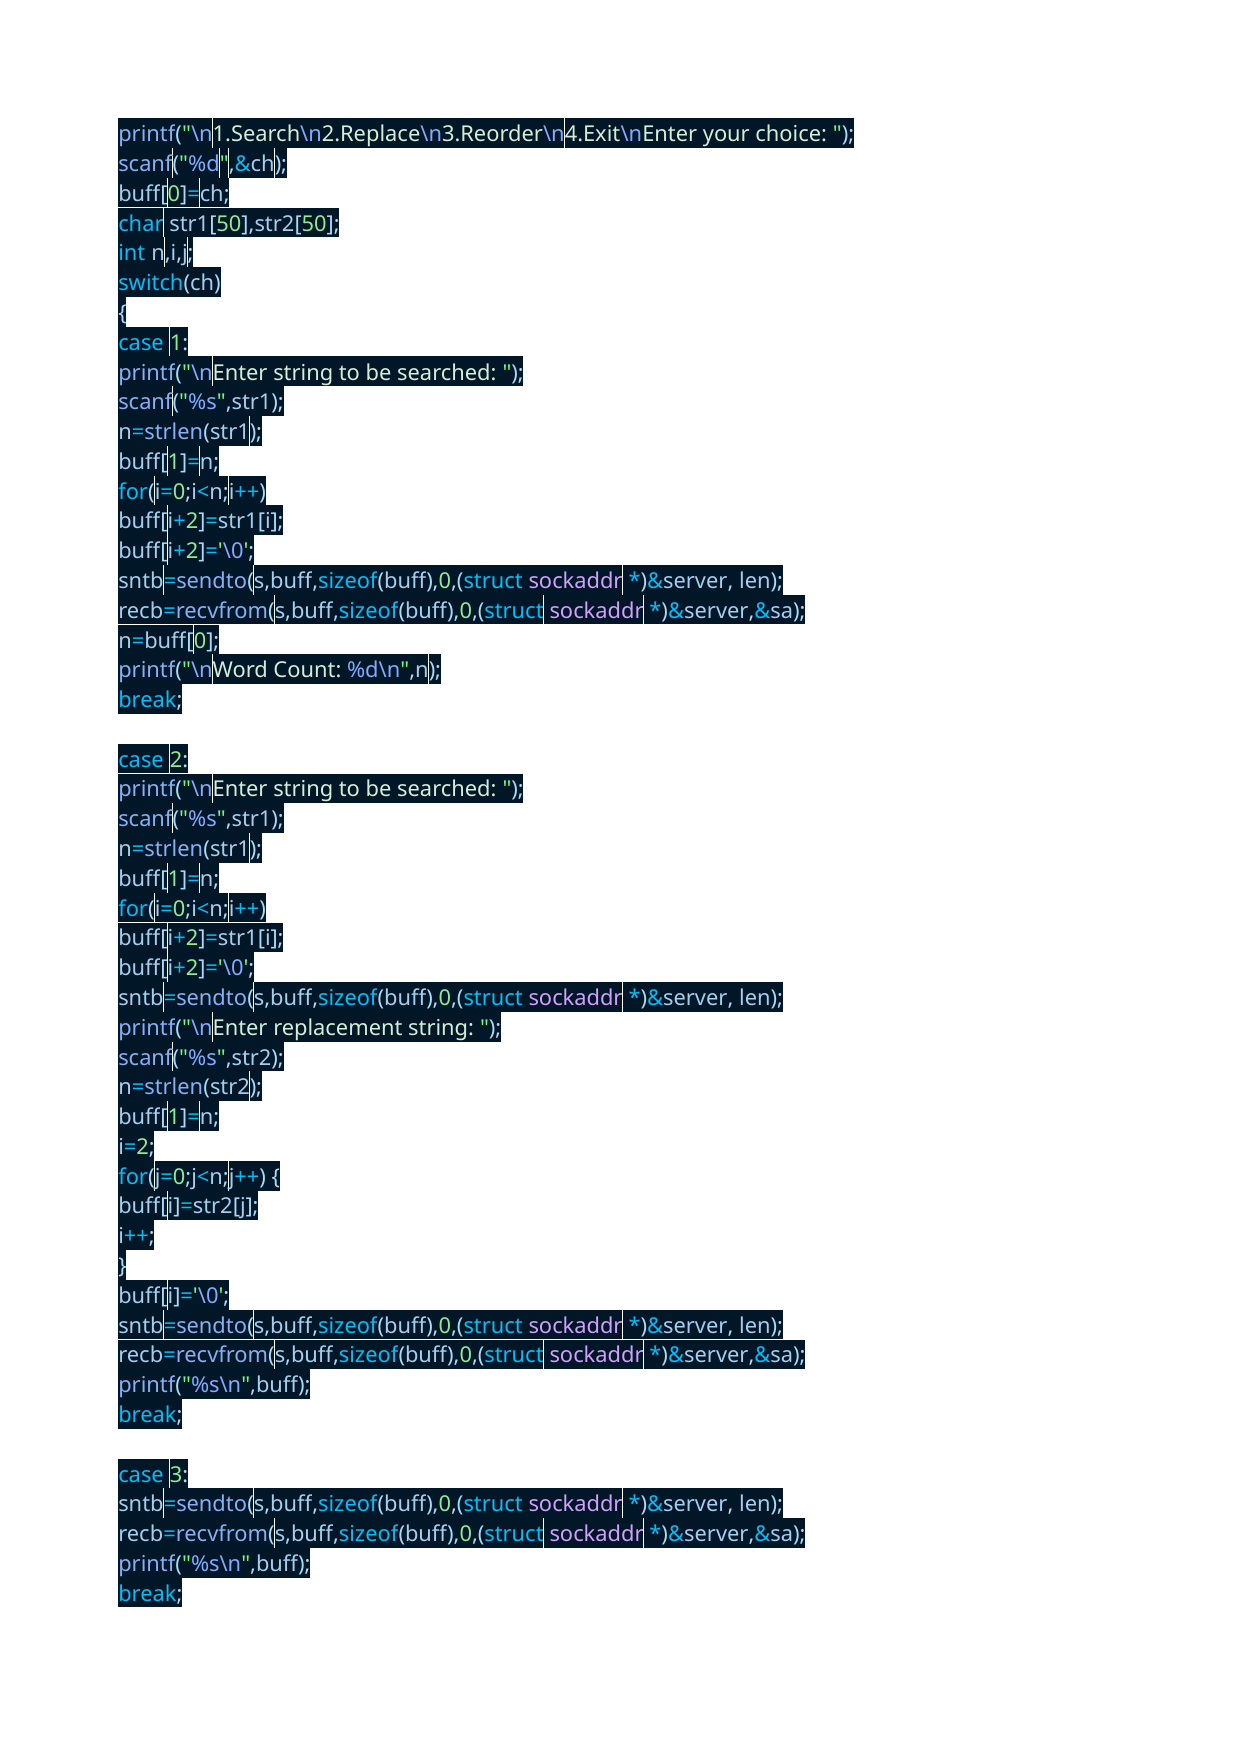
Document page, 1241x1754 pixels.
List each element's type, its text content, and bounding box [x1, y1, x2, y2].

text sntb=sendto(s,buff,sizeof(buff),0,(struct sockaddr *)&server, len); [118, 1488, 1122, 1518]
text switch(ch) [118, 267, 1122, 297]
text recb=recvfrom(s,buff,sizeof(buff),0,(struct sockaddr *)&server,&sa); [118, 1339, 1122, 1369]
text buff[1]=n; [118, 446, 1122, 476]
text case 1: [118, 327, 1122, 356]
text printf("\nEnter replacement string: "); [118, 1012, 1122, 1042]
text for(i=0;i<n;i++) [118, 476, 1122, 505]
text buff[i+2]=str1[i]; [118, 922, 1122, 952]
text scanf("%s",str2); [118, 1042, 1122, 1071]
text } [118, 1250, 1122, 1280]
text int n,i,j; [118, 237, 1122, 267]
text buff[1]=n; [118, 863, 1122, 893]
text buff[1]=n; [118, 1101, 1122, 1131]
text recb=recvfrom(s,buff,sizeof(buff),0,(struct sockaddr *)&server,&sa); [118, 595, 1122, 624]
text n=strlen(str1); [118, 833, 1122, 863]
text buff[i+2]='\0'; [118, 952, 1122, 982]
text for(i=0;i<n;i++) [118, 893, 1122, 922]
text buff[i]=str2[j]; [118, 1191, 1122, 1220]
text case 3: [118, 1458, 1122, 1488]
text i=2; [118, 1131, 1122, 1161]
text recb=recvfrom(s,buff,sizeof(buff),0,(struct sockaddr *)&server,&sa); [118, 1518, 1122, 1548]
text break; [118, 1399, 1122, 1429]
text break; [118, 1578, 1122, 1607]
text printf("\n1.Search\n2.Replace\n3.Reorder\n4.Exit\nEnter your choice: "); [118, 118, 1122, 148]
text sntb=sendto(s,buff,sizeof(buff),0,(struct sockaddr *)&server, len); [118, 565, 1122, 595]
text printf("%s\n",buff); [118, 1548, 1122, 1578]
text scanf("%d",&ch); [118, 148, 1122, 178]
text n=buff[0]; [118, 624, 1122, 654]
text printf("\nEnter string to be searched: "); [118, 773, 1122, 803]
text i++; [118, 1220, 1122, 1250]
text for(j=0;j<n;j++) { [118, 1161, 1122, 1191]
text printf("\nWord Count: %d\n",n); [118, 654, 1122, 684]
text case 2: [118, 744, 1122, 773]
text sntb=sendto(s,buff,sizeof(buff),0,(struct sockaddr *)&server, len); [118, 982, 1122, 1012]
text scanf("%s",str1); [118, 803, 1122, 833]
text buff[i]='\0'; [118, 1280, 1122, 1310]
text scanf("%s",str1); [118, 386, 1122, 416]
text n=strlen(str2); [118, 1071, 1122, 1101]
text buff[i+2]=str1[i]; [118, 505, 1122, 535]
text sntb=sendto(s,buff,sizeof(buff),0,(struct sockaddr *)&server, len); [118, 1310, 1122, 1339]
text buff[0]=ch; [118, 178, 1122, 207]
text { [118, 297, 1122, 327]
text printf("%s\n",buff); [118, 1369, 1122, 1399]
text printf("\nEnter string to be searched: "); [118, 356, 1122, 386]
text char str1[50],str2[50]; [118, 207, 1122, 237]
text buff[i+2]='\0'; [118, 535, 1122, 565]
text break; [118, 684, 1122, 714]
text n=strlen(str1); [118, 416, 1122, 446]
